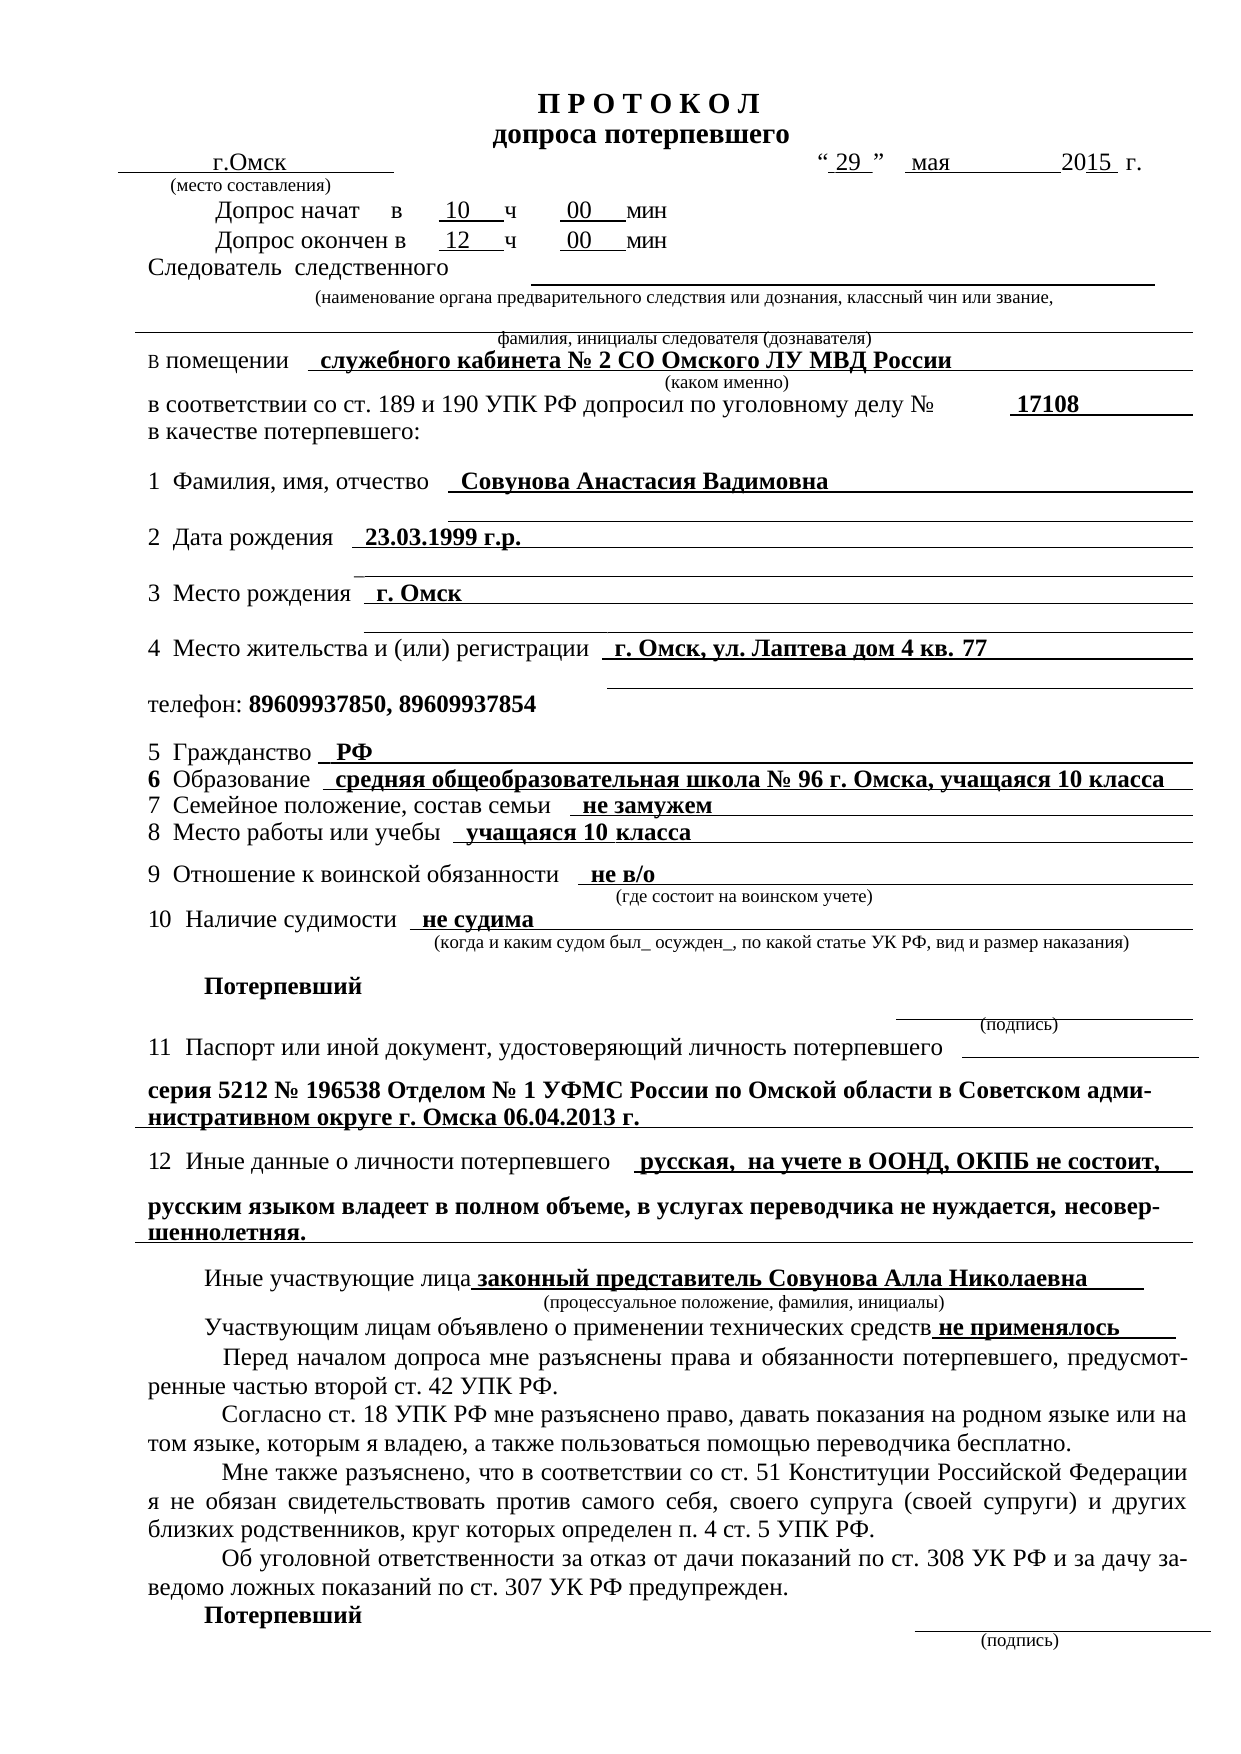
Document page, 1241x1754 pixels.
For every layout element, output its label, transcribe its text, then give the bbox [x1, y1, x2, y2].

text г.Омск “ 29 ” мая 2015 г. [100, 149, 1160, 175]
text Перед началом допроса мне разъяснены права и обязанности потерпевшего, предусмот- ренные частью второй ст. 42 УПК РФ. [148, 1342, 1189, 1399]
list Иные данные о личности потерпевшего русская, на учете в ООНД, ОКПБ не состоит, русским языком владеет в полном объеме, в услугах переводчика не нуждается, несовер- [148, 1130, 1193, 1220]
text (подпись) [100, 1632, 1059, 1650]
list Место работы или учебы учащаяся 10 класса [148, 818, 1209, 846]
text (каком именно) [294, 373, 1160, 392]
list Наличие судимости не судима [148, 907, 1209, 932]
text в качестве потерпевшего: [148, 418, 1209, 445]
text Иные участвующие лица законный представитель Совунова Алла Николаевна [204, 1264, 1209, 1292]
subtitle Образование средняя общеобразовательная школа № 96 г. Омска, учащаяся 10 класса [148, 766, 1209, 792]
text Допрос начат в 10 ч 00 мин Допрос окончен в 12 ч 00 мин [215, 195, 680, 254]
subtitle П Р О Т О К О Л [100, 88, 1197, 120]
subtitle Потерпевший [204, 1601, 1209, 1629]
text (процессуальное положение, фамилия, инициалы) [543, 1292, 1209, 1313]
list Дата рождения 23.03.1999 г.р. [148, 517, 1209, 551]
subtitle Потерпевший [204, 971, 366, 1000]
text телефон: 89609937850, 89609937854 [148, 683, 1209, 718]
text в помещении служебного кабинета № 2 СО Омского ЛУ МВД России [148, 347, 1209, 373]
text в соответствии со ст. 189 и 190 УПК РФ допросил по уголовному делу № 17108 [148, 392, 1209, 418]
text Участвующим лицам объявлено о применении технических средств не применялось [204, 1313, 1209, 1341]
subtitle серия 5212 № 196538 Отделом № 1 УФМС России по Омской области в Советском адми- [148, 1077, 1209, 1103]
list Семейное положение, состав семьи не замужем [148, 792, 1209, 818]
text (когда и каким судом был_ осужден_, по какой статье УК РФ, вид и размер наказания) [434, 932, 1209, 953]
text Мне также разъяснено, что в соответствии со ст. 51 Конституции Российской Федерации я не обязан свидетельствовать против самого себя, своего супруга (своей супруги) и других близких родственников, круг которых определен п. 4 ст. 5 УПК РФ. [148, 1457, 1188, 1543]
list Фамилия, имя, отчество Совунова Анастасия Вадимовна [148, 466, 1209, 495]
text (место составления) [170, 175, 1209, 195]
list Отношение к воинской обязанности не в/о [148, 860, 1209, 888]
text фамилия, инициалы следователя (дознавателя) [497, 328, 1209, 347]
text (наименование органа предварительного следствия или дознания, классный чин или звание, [315, 281, 1209, 307]
text Об уголовной ответственности за отказ от дачи показаний по ст. 308 УК РФ и за дачу за- ведомо ложных показаний по ст. 307 УК РФ предупрежден. [148, 1543, 1189, 1601]
list Паспорт или иной документ, удостоверяющий личность потерпевшего [148, 1033, 1209, 1061]
text (подпись) [980, 1014, 1209, 1033]
list Место рождения г. Омск [148, 572, 1209, 606]
text нистративном округе г. Омска 06.04.2013 г. [135, 1103, 1209, 1130]
subtitle шеннолетняя. [135, 1220, 1209, 1245]
text допроса потерпевшего [100, 120, 1183, 149]
list Место жительства и (или) регистрации г. Омск, ул. Лаптева дом 4 кв. 77 [148, 628, 1209, 662]
text Следователь следственного [148, 254, 1209, 281]
text (где состоит на воинском учете) [616, 888, 1209, 907]
text Согласно ст. 18 УПК РФ мне разъяснено право, давать показания на родном языке или на том языке, которым я владею, а также пользоваться помощью переводчика бесплатно. [148, 1399, 1188, 1457]
list Гражданство РФ [148, 739, 1209, 766]
